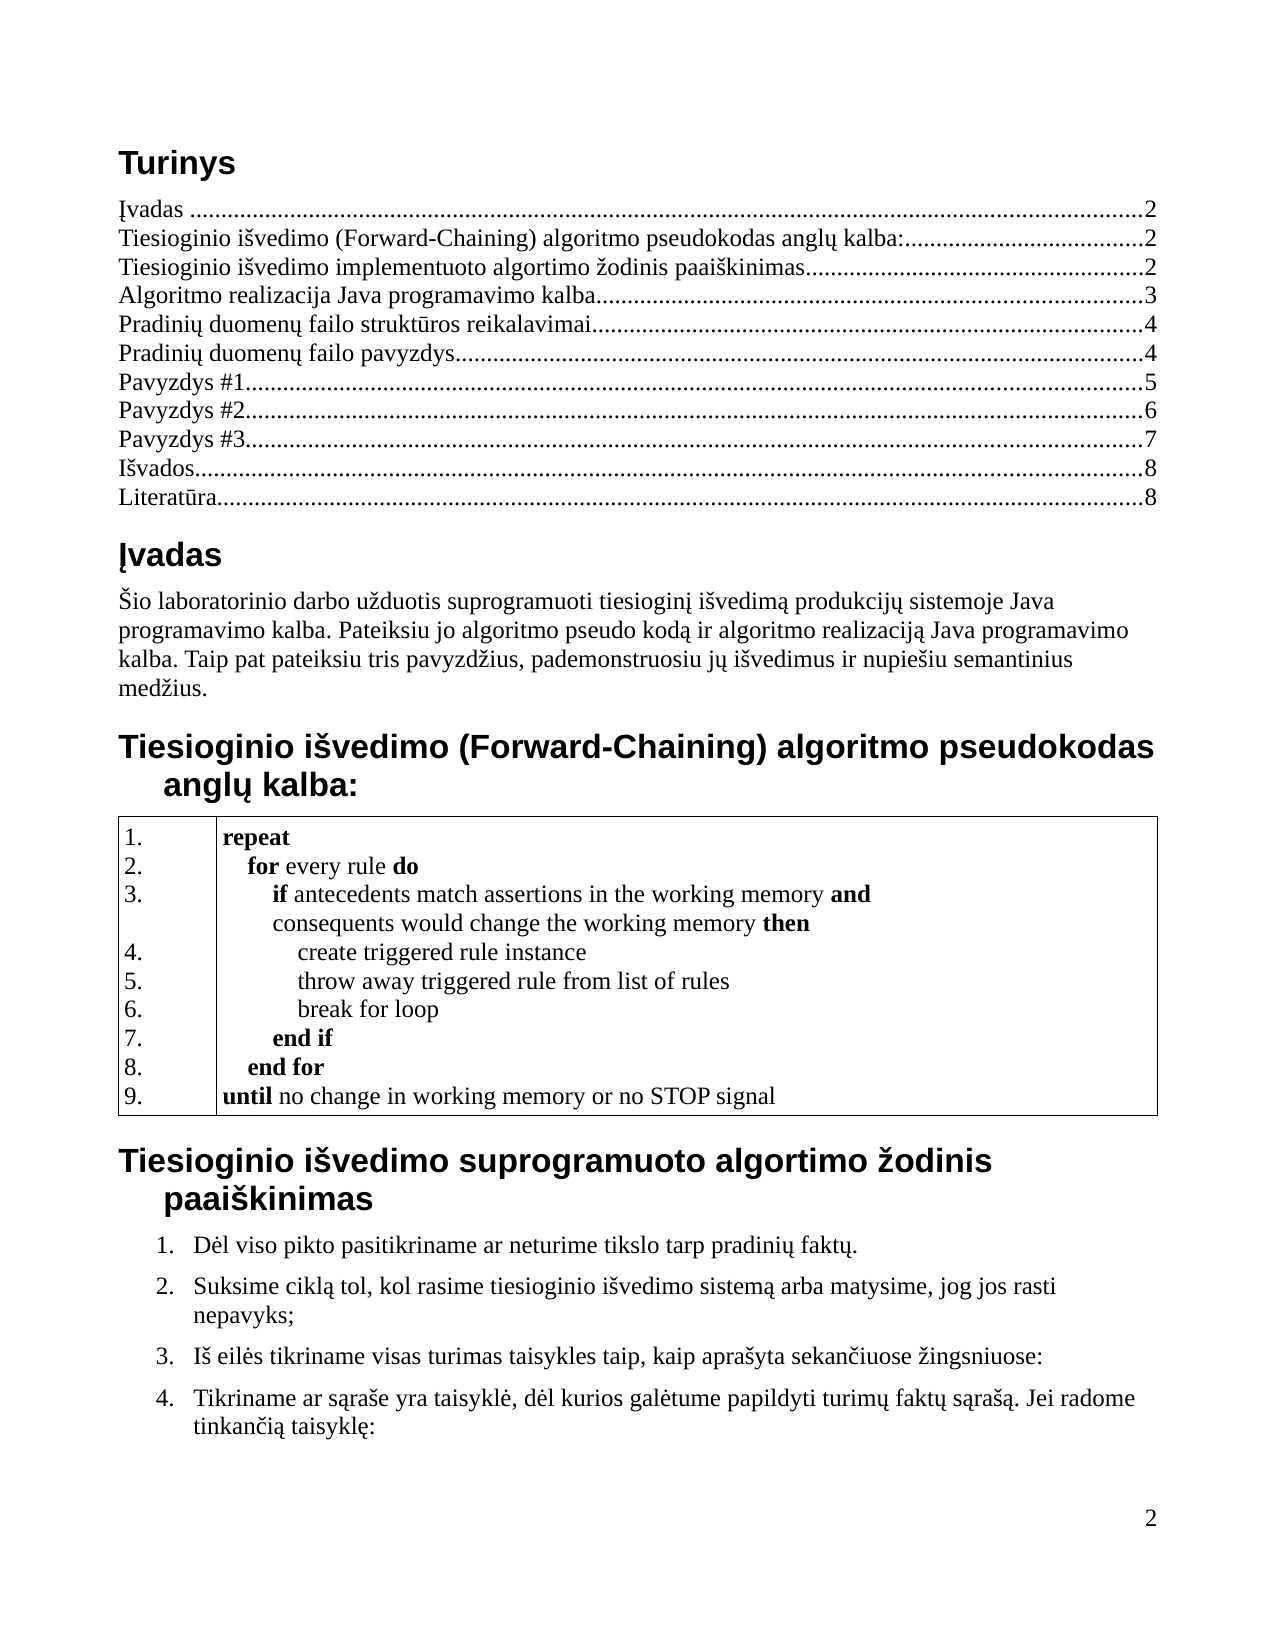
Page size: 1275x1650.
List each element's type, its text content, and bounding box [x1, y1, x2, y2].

text Pradinių duomenų failo struktūros reikalavimai 4 [118, 309, 1157, 338]
text Išvados 8 [118, 453, 1157, 482]
list Iš eilės tikriname visas turimas taisykles taip, kaip aprašyta sekančiuose žingsniuose: [156, 1341, 1157, 1370]
list Dėl viso pikto pasitikriname ar neturime tikslo tarp pradinių faktų. [156, 1230, 1157, 1259]
text Pavyzdys #1 5 [118, 367, 1157, 395]
list Suksime ciklą tol, kol rasime tiesioginio išvedimo sistemą arba matysime, jog jos rasti nepavyks; [156, 1271, 1157, 1329]
subtitle Turinys [118, 143, 1157, 182]
subtitle Įvadas [118, 535, 1157, 574]
list Tikriname ar sąraše yra taisyklė, dėl kurios galėtume papildyti turimų faktų sąrašą. Jei radome tinkančią taisyklę: [156, 1383, 1157, 1440]
text Pradinių duomenų failo pavyzdys 4 [118, 338, 1157, 367]
text Tiesioginio išvedimo (Forward-Chaining) algoritmo pseudokodas anglų kalba: 2 [118, 223, 1157, 252]
text Algoritmo realizacija Java programavimo kalba 3 [118, 280, 1157, 309]
table_header repeat for every rule do if antecedents match assertions in the working memory and consequents would change the working memory then create triggered rule instance throw away triggered rule from list of rules break for loop end if end for until no change in working memory or no STOP signal [217, 817, 1157, 1115]
text Literatūra 8 [118, 482, 1157, 510]
subtitle Tiesioginio išvedimo (Forward-Chaining) algoritmo pseudokodas anglų kalba: [118, 726, 1157, 804]
table_header 1. 2. 3. 4. 5. 6. 7. 8. 9. [119, 817, 216, 1115]
text Tiesioginio išvedimo implementuoto algortimo žodinis paaiškinimas 2 [118, 252, 1157, 280]
text Pavyzdys #3 7 [118, 424, 1157, 453]
text Pavyzdys #2 6 [118, 395, 1157, 424]
text Šio laboratorinio darbo užduotis suprogramuoti tiesioginį išvedimą produkcijų sistemoje Java programavimo kalba. Pateiksiu jo algoritmo pseudo kodą ir algoritmo realizaciją Java programavimo kalba. Taip pat pateiksiu tris pavyzdžius, pademonstruosiu jų išvedimus ir nupiešiu semantinius medžius. [118, 586, 1157, 701]
subtitle Tiesioginio išvedimo suprogramuoto algortimo žodinis paaiškinimas [118, 1140, 1157, 1218]
text Įvadas 2 [118, 194, 1157, 223]
